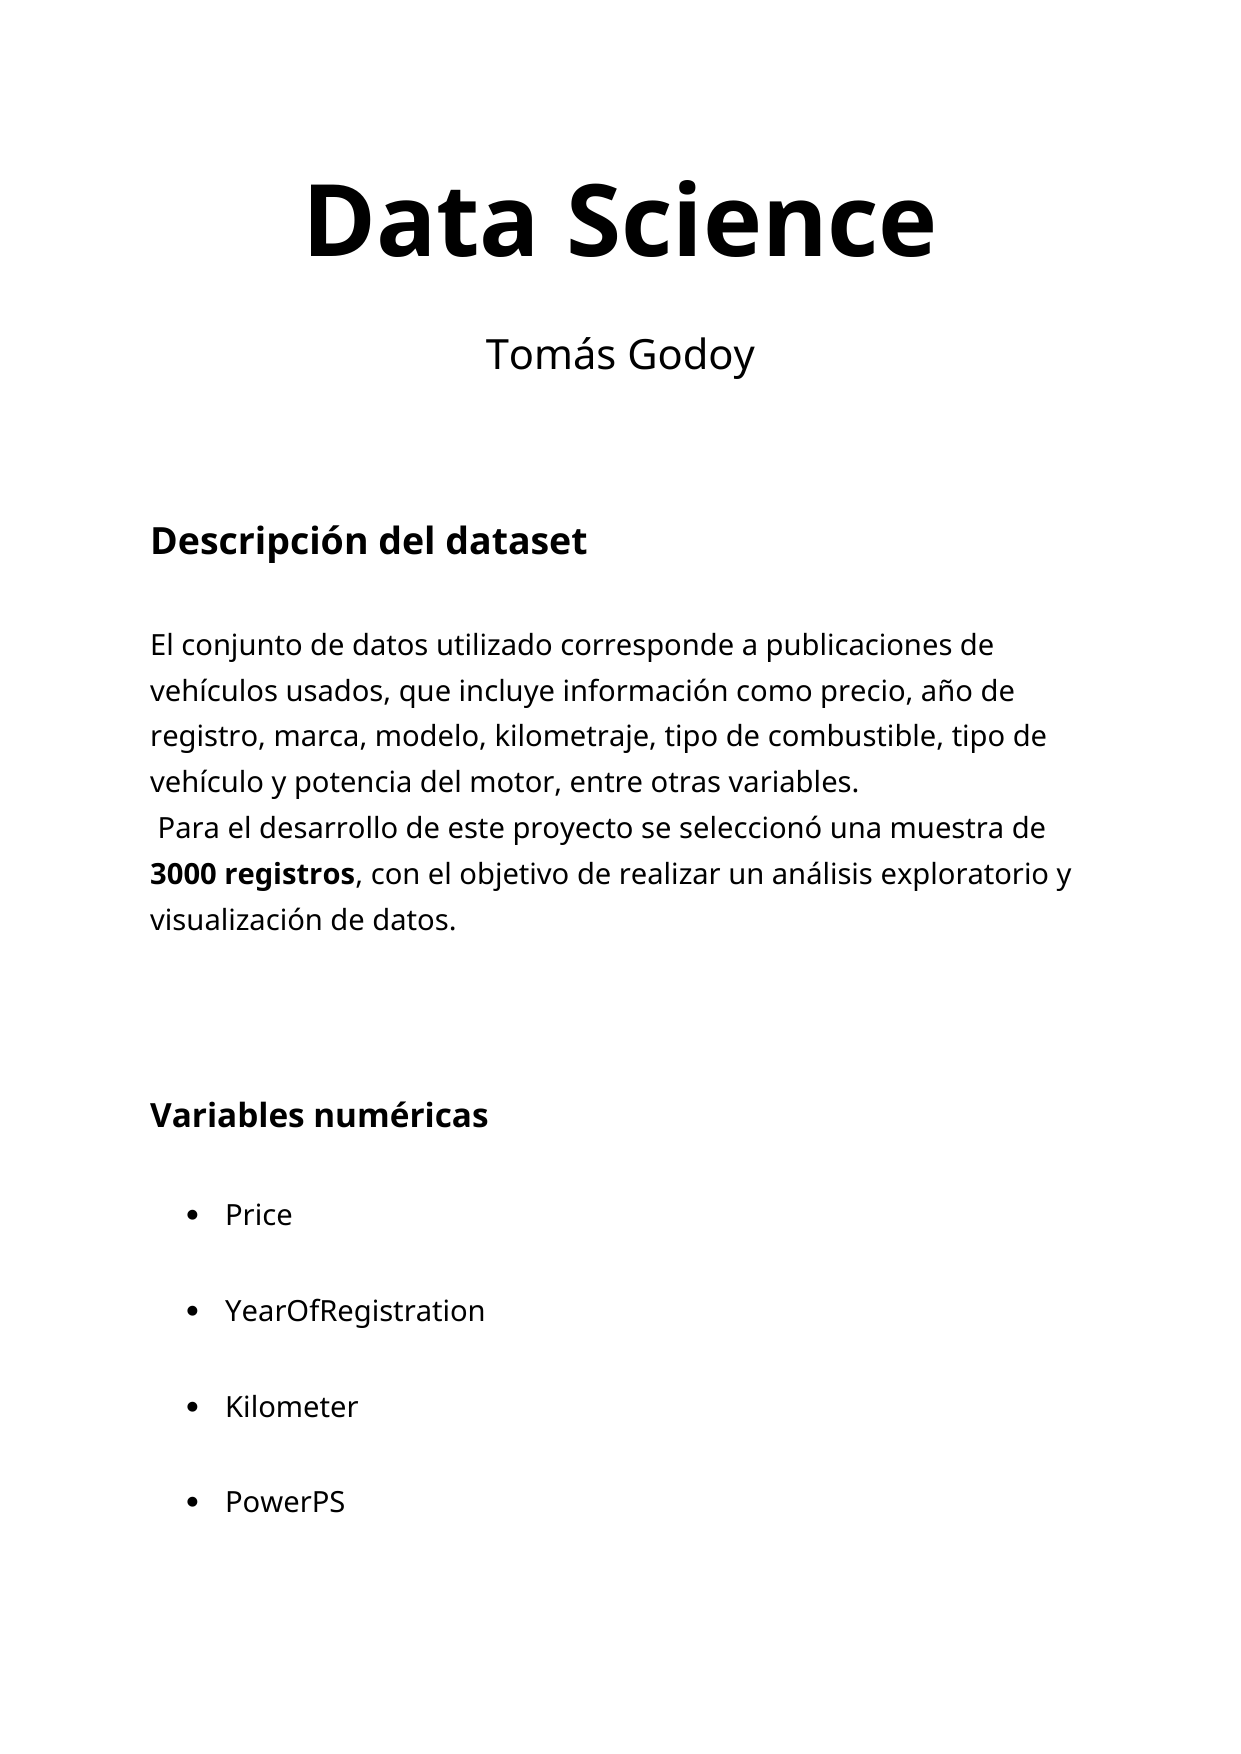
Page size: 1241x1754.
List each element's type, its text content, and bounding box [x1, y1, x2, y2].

text Tomás Godoy [150, 325, 1090, 381]
text Descripción del dataset [150, 515, 1090, 566]
list Kilometer [187, 1386, 1090, 1426]
text Data Science [150, 150, 1090, 286]
list PowerPS [187, 1482, 1090, 1521]
text Variables numéricas [150, 1091, 1090, 1137]
text El conjunto de datos utilizado corresponde a publicaciones de vehículos usados, que incluye información como precio, año de registro, marca, modelo, kilometraje, tipo de combustible, tipo de vehículo y potencia del motor, entre otras variables. Para el desarrollo de este proyecto se seleccionó una muestra de 3000 registros, con el objetivo de realizar un análisis exploratorio y visualización de datos. [150, 624, 1090, 939]
list Price [187, 1194, 1090, 1234]
list YearOfRegistration [187, 1290, 1090, 1329]
